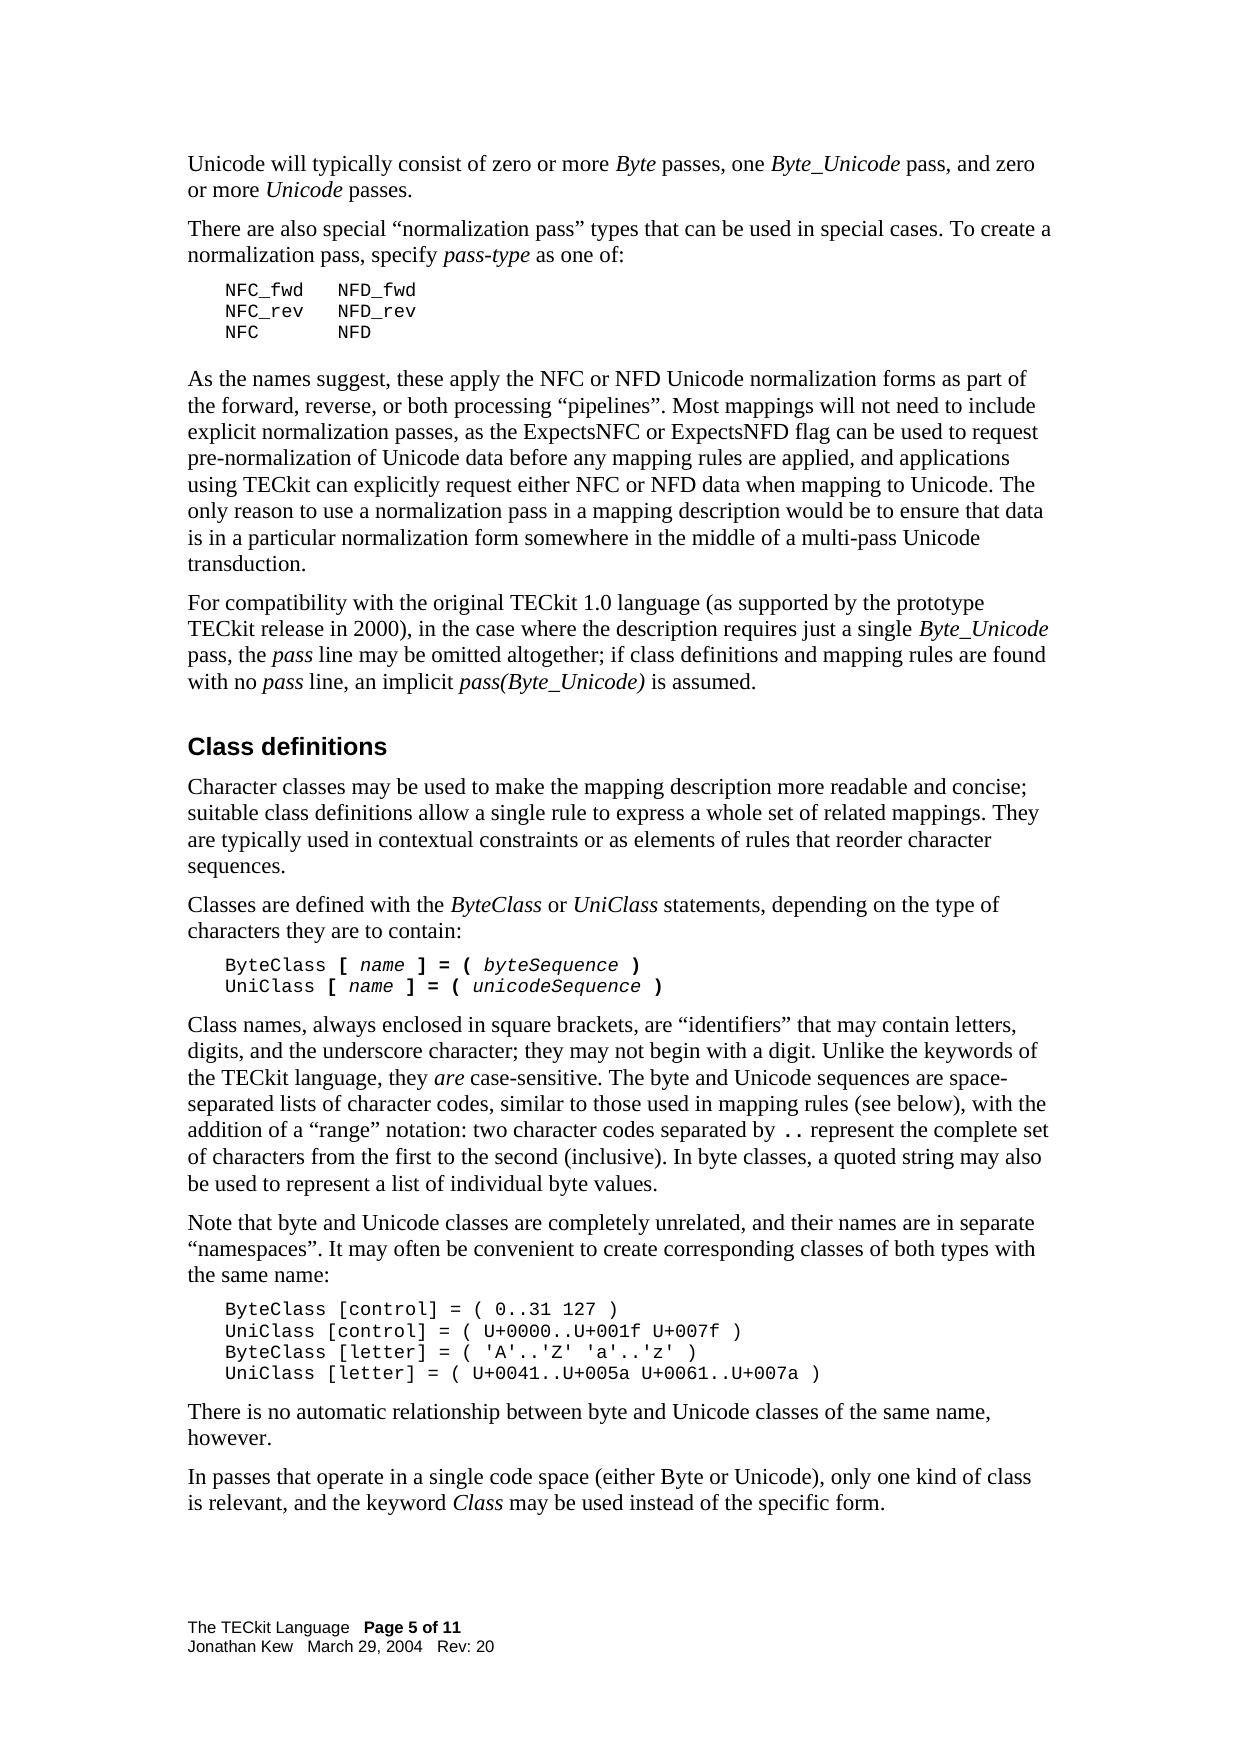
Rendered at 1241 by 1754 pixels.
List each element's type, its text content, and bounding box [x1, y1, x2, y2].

text Classes are defined with the ByteClass or UniClass statements, depending on the type of characters they are to contain: [187, 891, 1053, 943]
text ByteClass [letter] = ( 'A'..'Z' 'a'..'z' ) UniClass [letter] = ( U+0041..U+005a U+0061..U+007a ) [225, 1343, 1053, 1385]
text In passes that operate in a single code space (either Byte or Unicode), only one kind of class is relevant, and the keyword Class may be used instead of the specific form. [187, 1463, 1053, 1516]
text As the names suggest, these apply the NFC or NFD Unicode normalization forms as part of the forward, reverse, or both processing “pipelines”. Most mappings will not need to include explicit normalization passes, as the ExpectsNFC or ExpectsNFD flag can be used to request pre-normalization of Unicode data before any mapping rules are applied, and applications using TECkit can explicitly request either NFC or NFD data when mapping to Unicode. The only reason to use a normalization pass in a mapping description would be to ensure that data is in a particular normalization form somewhere in the middle of a multi-pass Unicode transduction. [187, 365, 1053, 576]
text There are also special “normalization pass” types that can be used in special cases. To create a normalization pass, specify pass-type as one of: [187, 215, 1053, 268]
text Unicode will typically consist of zero or more Byte passes, one Byte_Unicode pass, and zero or more Unicode passes. [187, 150, 1053, 203]
text Character classes may be used to make the mapping description more readable and concise; suitable class definitions allow a single rule to express a whole set of related mappings. They are typically used in contextual constraints or as elements of rules that reorder character sequences. [187, 773, 1053, 878]
text ByteClass [control] = ( 0..31 127 ) UniClass [control] = ( U+0000..U+001f U+007f ) [225, 1300, 1053, 1343]
subtitle Class definitions [187, 732, 1053, 760]
text For compatibility with the original TECkit 1.0 language (as supported by the prototype TECkit release in 2000), in the case where the description requires just a single Byte_Unicode pass, the pass line may be omitted altogether; if class definitions and mapping rules are found with no pass line, an implicit pass(Byte_Unicode) is assumed. [187, 589, 1053, 694]
text NFC_fwd NFD_fwd NFC_rev NFD_rev NFC NFD [225, 280, 1053, 365]
text Note that byte and Unicode classes are completely unrelated, and their names are in separate “namespaces”. It may often be convenient to create corresponding classes of both types with the same name: [187, 1209, 1053, 1288]
text There is no automatic relationship between byte and Unicode classes of the same name, however. [187, 1398, 1053, 1450]
text ByteClass [ name ] = ( byteSequence ) UniClass [ name ] = ( unicodeSequence ) [225, 956, 1053, 998]
text Class names, always enclosed in square brackets, are “identifiers” that may contain letters, digits, and the underscore character; they may not begin with a digit. Unlike the keywords of the TECkit language, they are case-sensitive. The byte and Unicode sequences are space-separated lists of character codes, similar to those used in mapping rules (see below), with the addition of a “range” notation: two character codes separated by .. represent the complete set of characters from the first to the second (inclusive). In byte classes, a quoted string may also be used to represent a list of individual byte values. [187, 1011, 1053, 1196]
